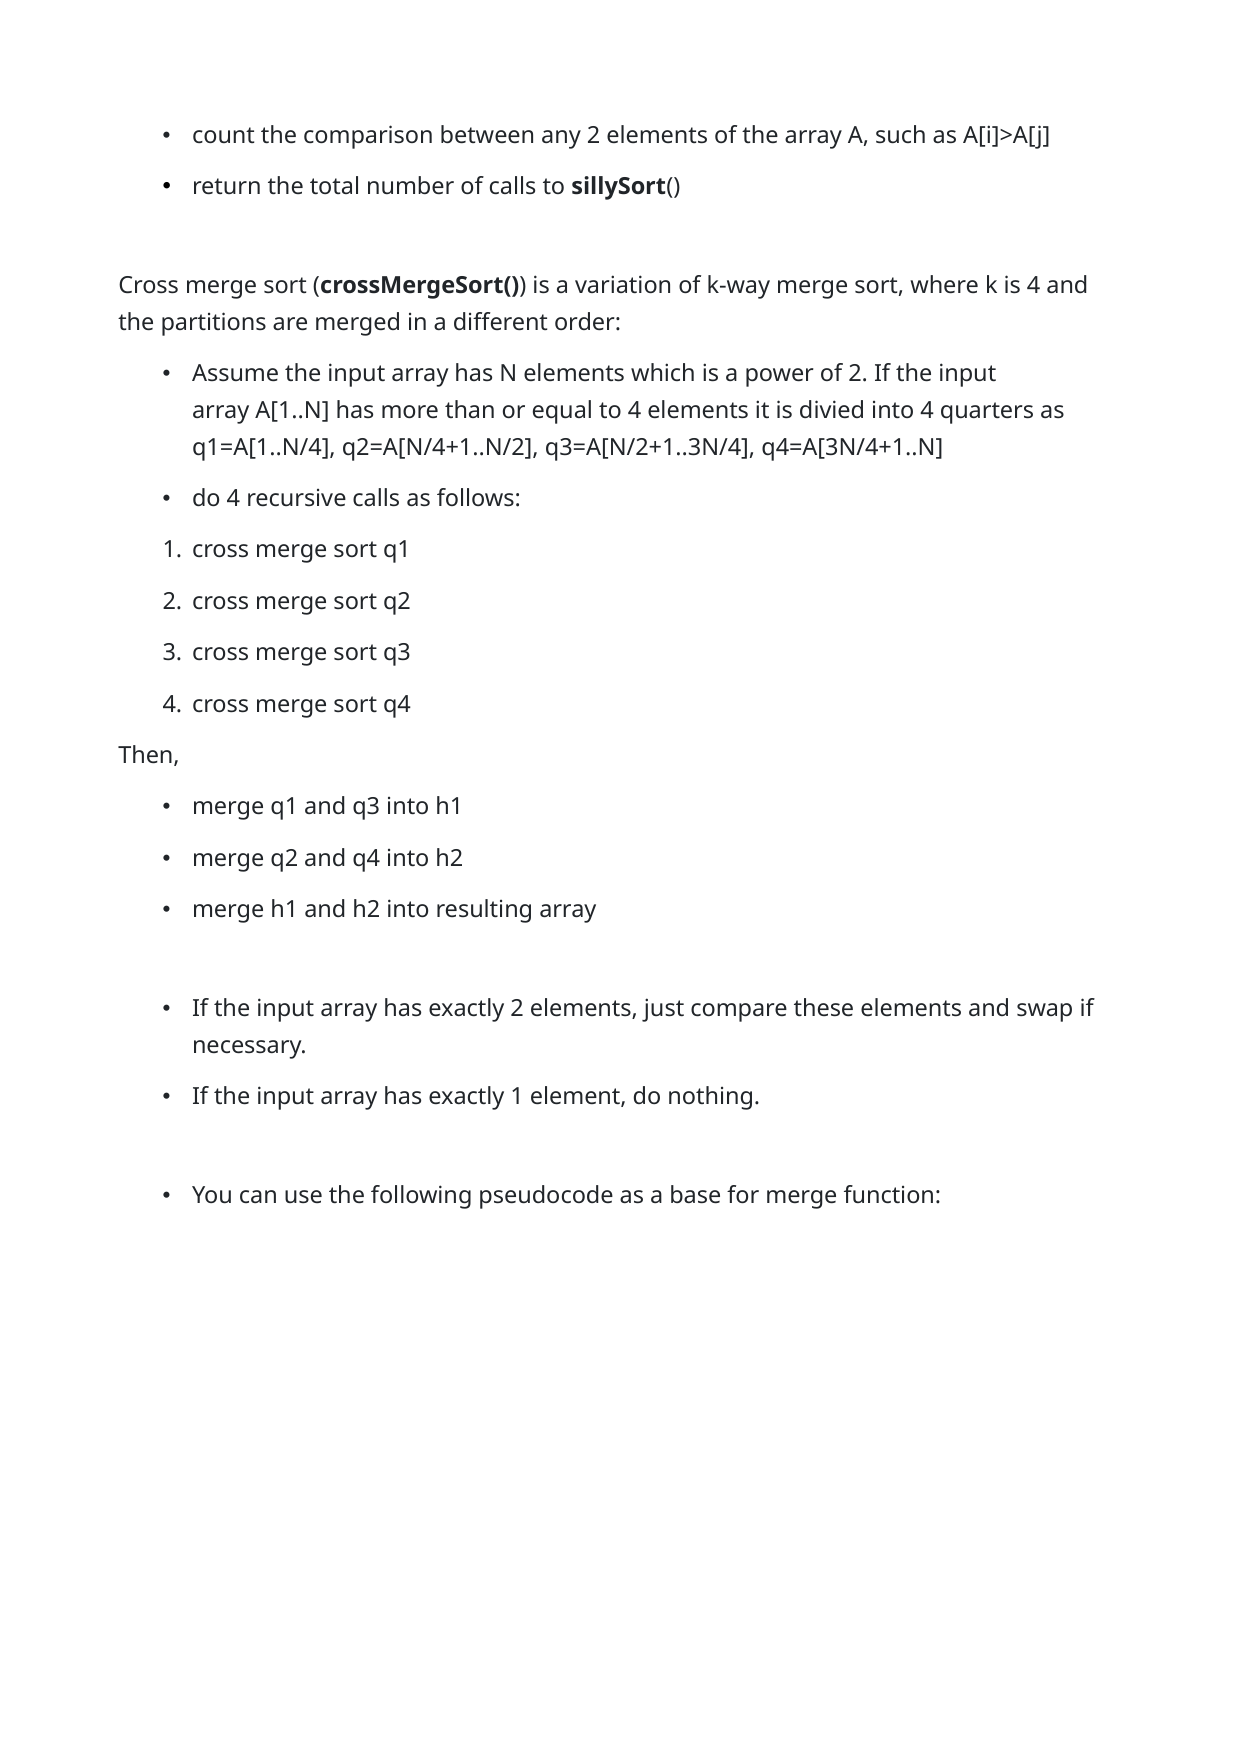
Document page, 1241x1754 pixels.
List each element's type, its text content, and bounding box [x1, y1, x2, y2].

list If the input array has exactly 2 elements, just compare these elements and swap if necessary. [162, 991, 1122, 1060]
list cross merge sort q1 [162, 533, 1122, 565]
list cross merge sort q2 [162, 584, 1122, 616]
list You can use the following pseudocode as a base for merge function: [162, 1178, 1122, 1210]
list count the comparison between any 2 elements of the array A, such as A[i]>A[j] [162, 118, 1122, 150]
list do 4 recursive calls as follows: [162, 481, 1122, 513]
list cross merge sort q3 [162, 636, 1122, 667]
list cross merge sort q4 [162, 687, 1122, 719]
list merge q2 and q4 into h2 [162, 841, 1122, 873]
text Cross merge sort (crossMergeSort()) is a variation of k-way merge sort, where k is 4 and the partitions are merged in a different order: [118, 268, 1122, 337]
list merge h1 and h2 into resulting array [162, 892, 1122, 924]
list If the input array has exactly 1 element, do nothing. [162, 1079, 1122, 1111]
list return the total number of calls to sillySort() [162, 169, 1122, 201]
list merge q1 and q3 into h1 [162, 789, 1122, 822]
text Then, [118, 738, 1122, 770]
list Assume the input array has N elements which is a power of 2. If the input array A[1..N] has more than or equal to 4 elements it is divied into 4 quarters as q1=A[1..N/4], q2=A[N/4+1..N/2], q3=A[N/2+1..3N/4], q4=A[3N/4+1..N] [162, 357, 1122, 462]
